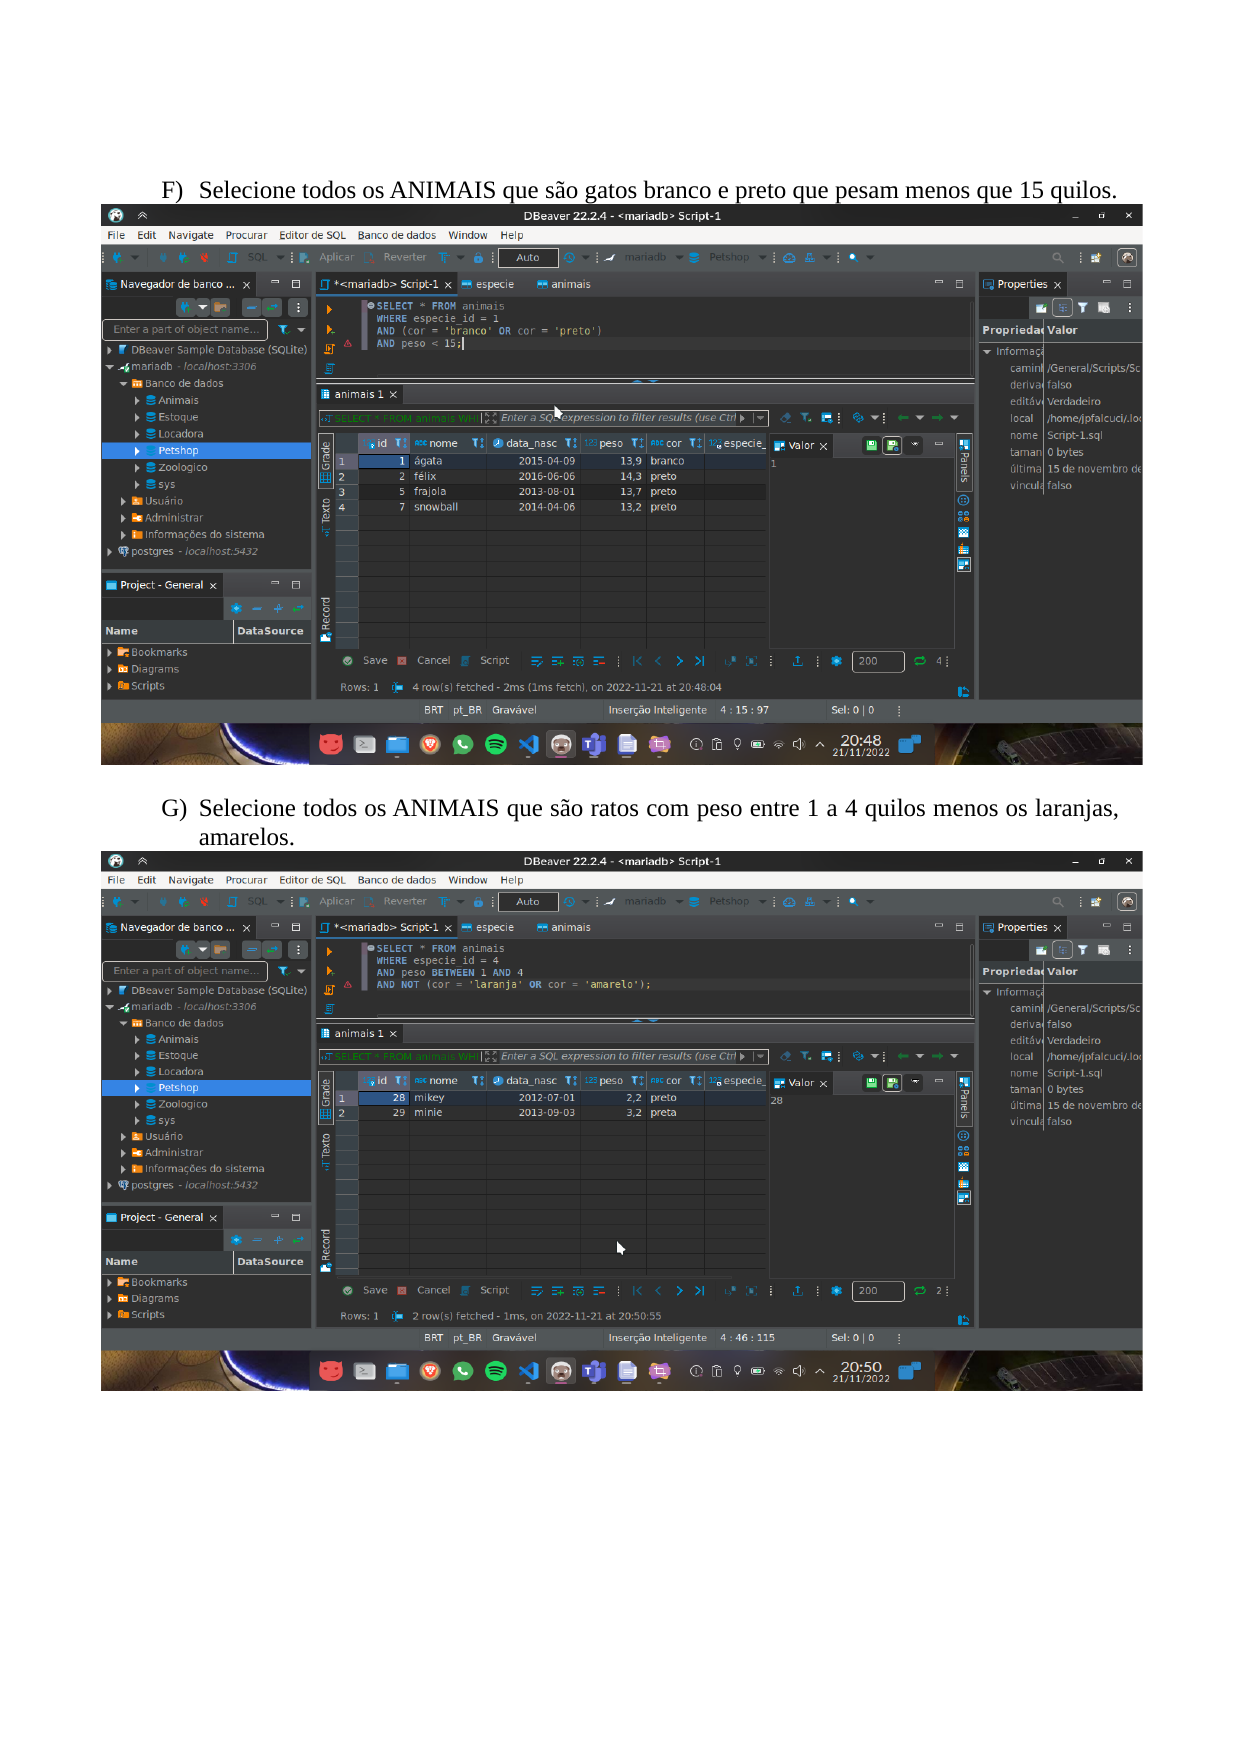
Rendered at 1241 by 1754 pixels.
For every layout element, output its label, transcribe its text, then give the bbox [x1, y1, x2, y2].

list Selecione todos os ANIMAIS que são ratos com peso entre 1 a 4 quilos menos os laranjas, amarelos. [161, 793, 1120, 851]
picture [101, 204, 1143, 765]
list Selecione todos os ANIMAIS que são gatos branco e preto que pesam menos que 15 quilos. [161, 176, 1120, 204]
picture [101, 851, 1143, 1391]
